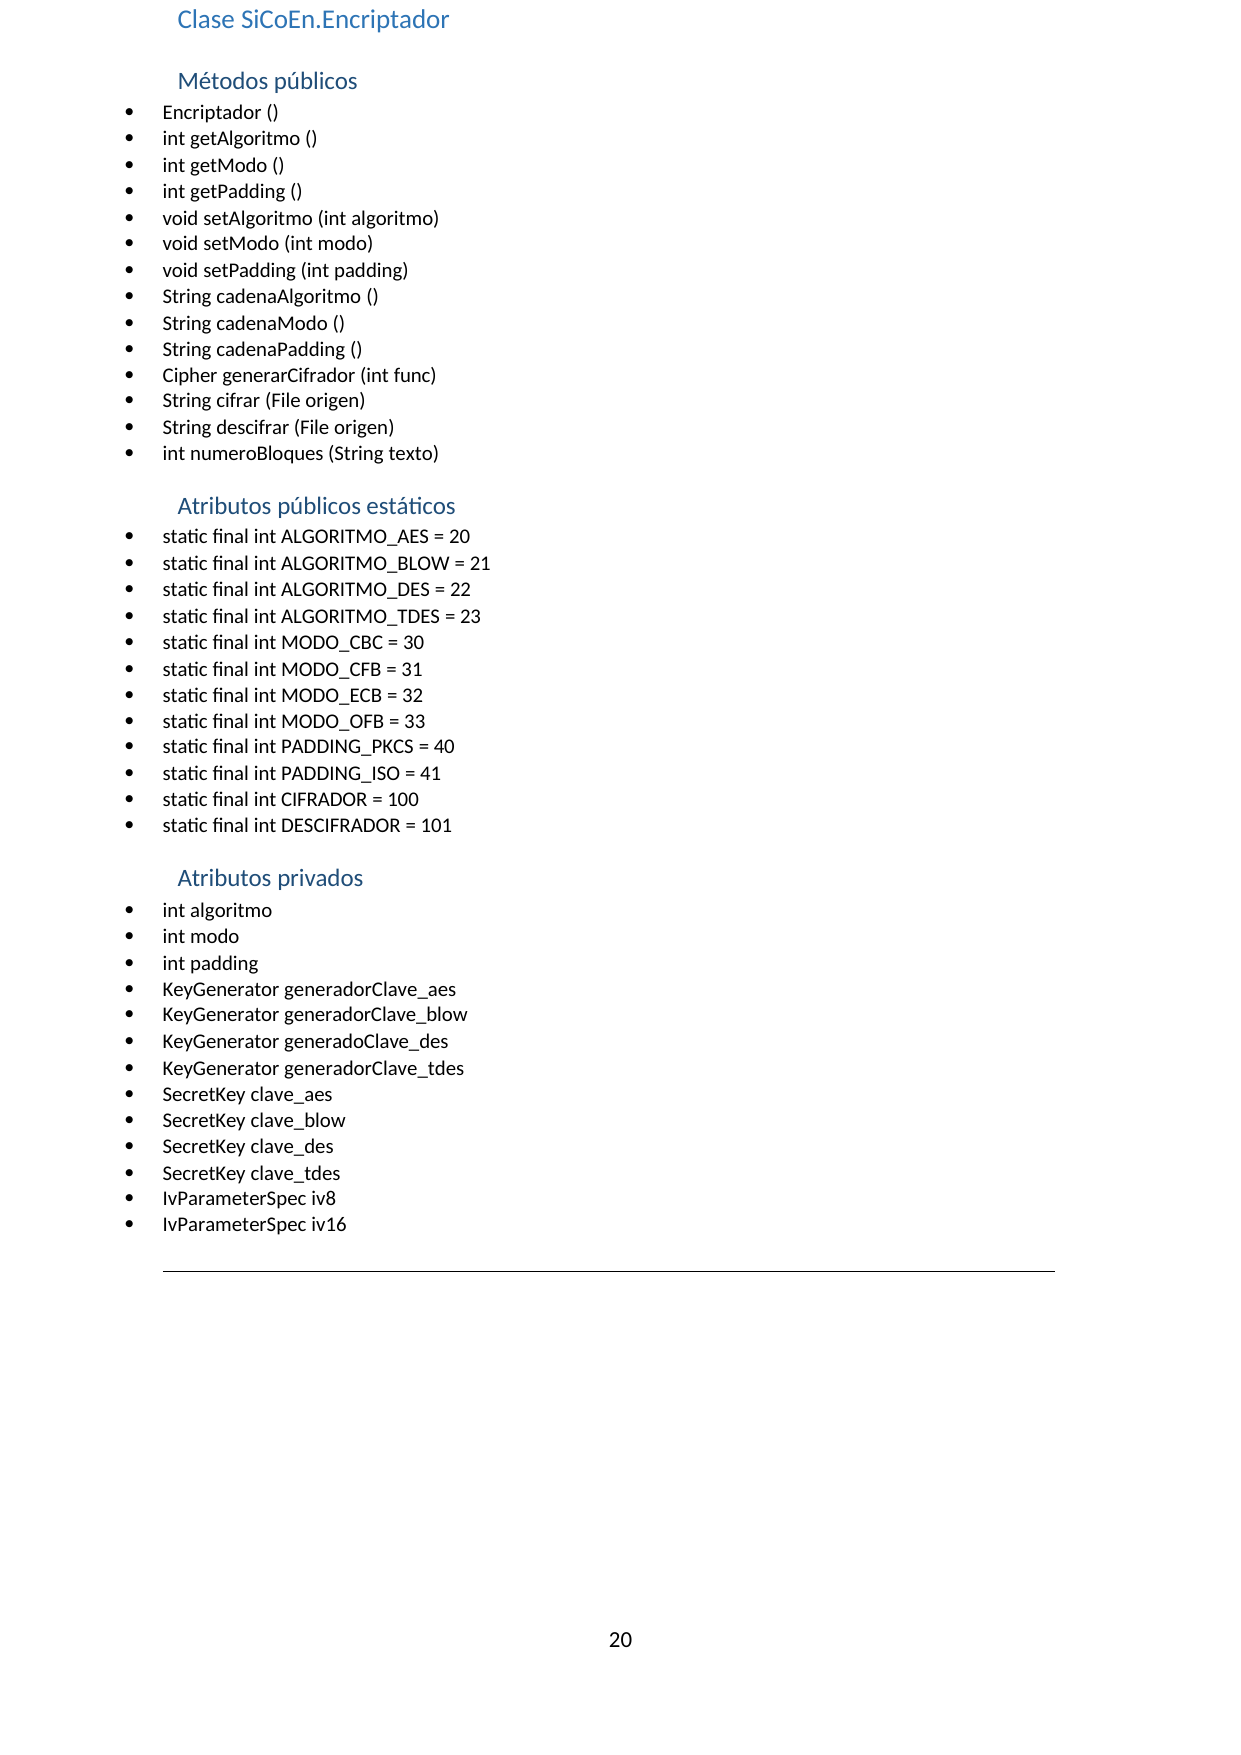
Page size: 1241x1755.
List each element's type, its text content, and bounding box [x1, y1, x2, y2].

list static final int MODO_CFB = 31 [126, 655, 1078, 681]
subtitle Atributos públicos estáticos [177, 490, 1078, 521]
list static final int ALGORITMO_TDES = 23 [126, 602, 1078, 628]
list static final int ALGORITMO_AES = 20 [126, 523, 1078, 549]
list static final int ALGORITMO_DES = 22 [126, 576, 1078, 602]
list int getModo () [126, 151, 1078, 178]
list static final int CIFRADOR = 100 [126, 785, 1078, 812]
list KeyGenerator generadorClave_aes [126, 975, 1078, 1002]
list void setModo (int modo) [126, 231, 1078, 256]
list SecretKey clave_tdes [126, 1159, 1078, 1185]
list static final int PADDING_ISO = 41 [126, 759, 1078, 785]
list int modo [126, 922, 1078, 949]
list void setAlgoritmo (int algoritmo) [126, 204, 1078, 231]
list SecretKey clave_aes [126, 1080, 1078, 1107]
list void setPadding (int padding) [126, 256, 1078, 283]
list Cipher generarCifrador (int func) [126, 362, 1078, 387]
list static final int MODO_ECB = 32 [126, 681, 1078, 708]
list KeyGenerator generadorClave_blow [126, 1002, 1078, 1027]
list int algoritmo [126, 896, 1078, 922]
list IvParameterSpec iv8 [126, 1185, 1078, 1211]
list SecretKey clave_des [126, 1132, 1078, 1159]
list static final int MODO_CBC = 30 [126, 628, 1078, 655]
list String cadenaPadding () [126, 336, 1078, 362]
list static final int ALGORITMO_BLOW = 21 [126, 549, 1078, 576]
subtitle Atributos privados [177, 862, 1078, 893]
list static final int DESCIFRADOR = 101 [126, 812, 1078, 837]
subtitle Métodos públicos [177, 65, 1078, 95]
list Encriptador () [126, 98, 1078, 125]
list int padding [126, 949, 1078, 975]
list String cifrar (File origen) [126, 387, 1078, 413]
list IvParameterSpec iv16 [126, 1211, 1078, 1236]
list int getAlgoritmo () [126, 125, 1078, 151]
list SecretKey clave_blow [126, 1107, 1078, 1132]
list String cadenaModo () [126, 309, 1078, 336]
list static final int PADDING_PKCS = 40 [126, 733, 1078, 759]
list int numeroBloques (String texto) [126, 440, 1078, 465]
list KeyGenerator generadorClave_tdes [126, 1054, 1078, 1080]
list KeyGenerator generadoClave_des [126, 1027, 1078, 1054]
subtitle Clase SiCoEn.Encriptador [177, 2, 1078, 35]
list int getPadding () [126, 178, 1078, 204]
list static final int MODO_OFB = 33 [126, 708, 1078, 733]
list String cadenaAlgoritmo () [126, 283, 1078, 309]
list String descifrar (File origen) [126, 413, 1078, 440]
